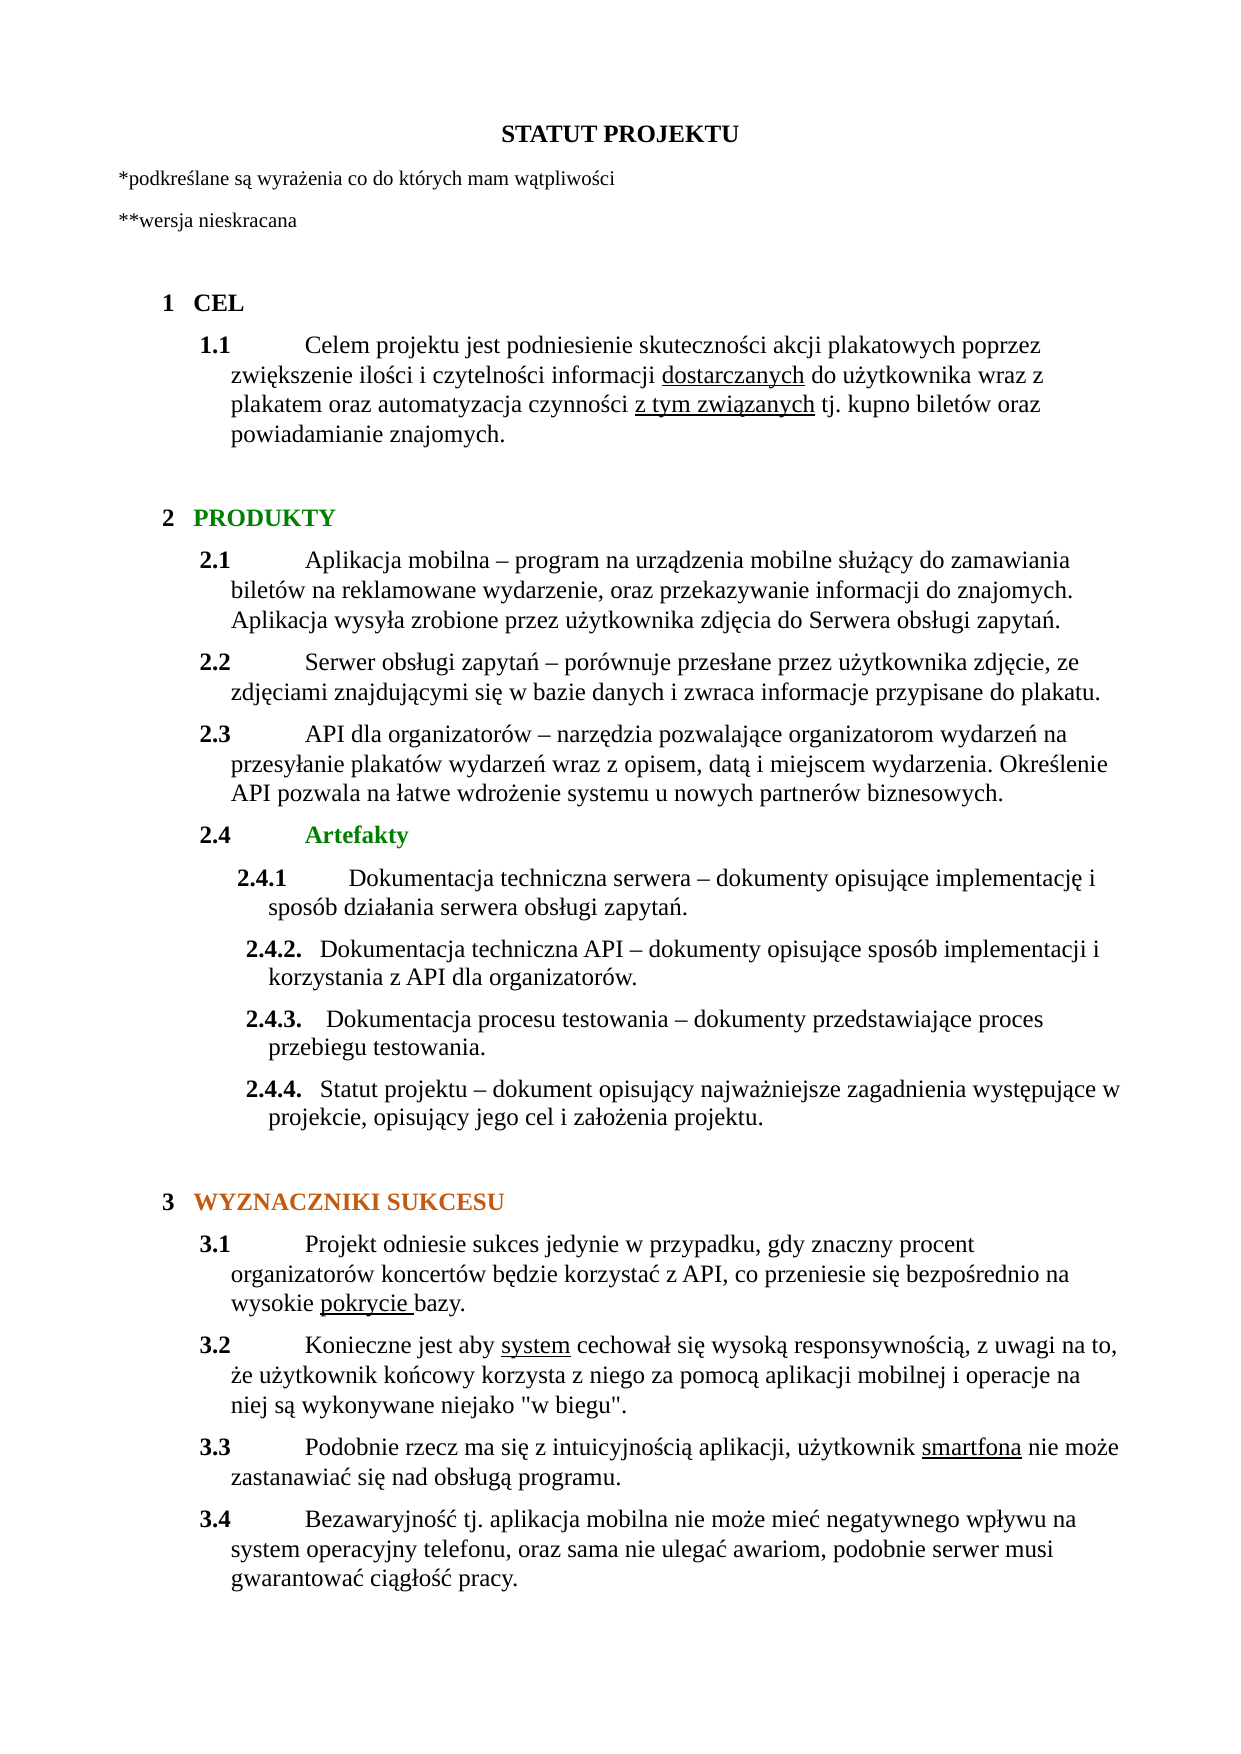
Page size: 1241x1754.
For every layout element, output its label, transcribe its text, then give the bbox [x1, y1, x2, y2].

list Dokumentacja techniczna serwera – dokumenty opisujące implementację i sposób działania serwera obsługi zapytań. [231, 862, 1122, 921]
list Dokumentacja procesu testowania – dokumenty przedstawiające proces przebiegu testowania. [246, 1004, 1122, 1061]
list Statut projektu – dokument opisujący najważniejsze zagadnienia występujące w projekcie, opisujący jego cel i założenia projektu. [246, 1074, 1122, 1131]
list WYZNACZNIKI SUKCESU [156, 1186, 1122, 1216]
list Aplikacja mobilna – program na urządzenia mobilne służący do zamawiania biletów na reklamowane wydarzenie, oraz przekazywanie informacji do znajomych. Aplikacja wysyła zrobione przez użytkownika zdjęcia do Serwera obsługi zapytań. [193, 545, 1122, 634]
list Serwer obsługi zapytań – porównuje przesłane przez użytkownika zdjęcie, ze zdjęciami znajdującymi się w bazie danych i zwraca informacje przypisane do plakatu. [193, 646, 1122, 706]
text STATUT PROJEKTU [118, 118, 1122, 148]
list API dla organizatorów – narzędzia pozwalające organizatorom wydarzeń na przesyłanie plakatów wydarzeń wraz z opisem, datą i miejscem wydarzenia. Określenie API pozwala na łatwe wdrożenie systemu u nowych partnerów biznesowych. [193, 718, 1122, 807]
list PRODUKTY [156, 502, 1122, 532]
list Konieczne jest aby system cechował się wysoką responsywnością, z uwagi na to, że użytkownik końcowy korzysta z niego za pomocą aplikacji mobilnej i operacje na niej są wykonywane niejako "w biegu". [193, 1330, 1122, 1419]
text *podkreślane są wyrażenia co do których mam wątpliwości [118, 160, 1122, 190]
list CEL [156, 287, 1122, 317]
list Dokumentacja techniczna API – dokumenty opisujące sposób implementacji i korzystania z API dla organizatorów. [246, 934, 1122, 991]
list Artefakty [193, 820, 1122, 849]
list Projekt odniesie sukces jedynie w przypadku, gdy znaczny procent organizatorów koncertów będzie korzystać z API, co przeniesie się bezpośrednio na wysokie pokrycie bazy. [193, 1228, 1122, 1317]
list Celem projektu jest podniesienie skuteczności akcji plakatowych poprzez zwiększenie ilości i czytelności informacji dostarczanych do użytkownika wraz z plakatem oraz automatyzacja czynności z tym związanych tj. kupno biletów oraz powiadamianie znajomych. [193, 329, 1122, 448]
list Podobnie rzecz ma się z intuicyjnością aplikacji, użytkownik smartfona nie może zastanawiać się nad obsługą programu. [193, 1431, 1122, 1491]
list Bezawaryjność tj. aplikacja mobilna nie może mieć negatywnego wpływu na system operacyjny telefonu, oraz sama nie ulegać awariom, podobnie serwer musi gwarantować ciągłość pracy. [193, 1503, 1122, 1592]
text **wersja nieskracana [118, 202, 1122, 232]
